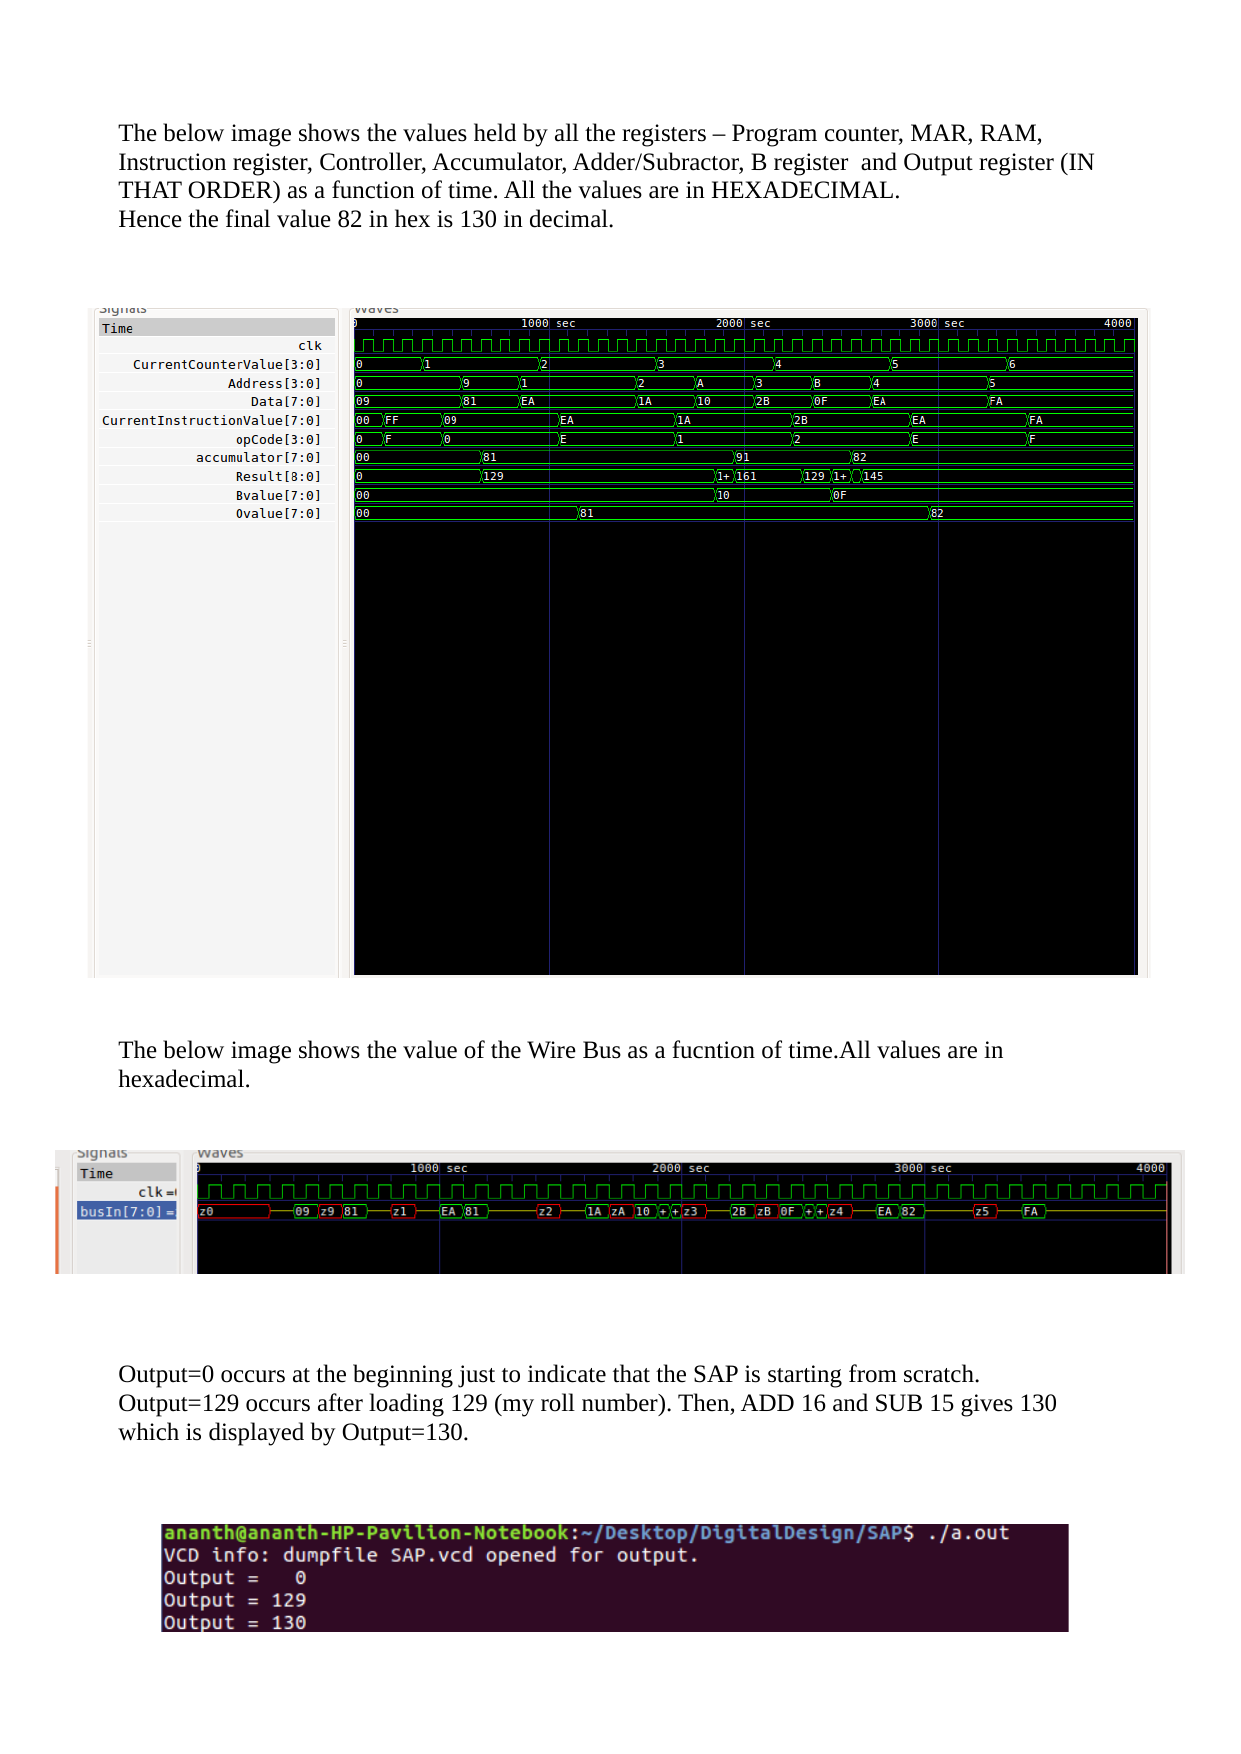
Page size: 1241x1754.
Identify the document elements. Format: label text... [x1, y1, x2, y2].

picture [87, 308, 1151, 978]
text The below image shows the values held by all the registers – Program counter, MAR, RAM, Instruction register, Controller, Accumulator, Adder/Subractor, B register and Output register (IN THAT ORDER) as a function of time. All the values are in HEXADECIMAL. [118, 118, 1122, 204]
text Output=0 occurs at the beginning just to indicate that the SAP is starting from scratch. [118, 1359, 1122, 1388]
text The below image shows the value of the Wire Bus as a fucntion of time.All values are in hexadecimal. [118, 1035, 1122, 1093]
picture [161, 1524, 449, 1632]
picture [55, 1150, 1185, 1215]
text Hence the final value 82 in hex is 130 in decimal. [118, 204, 1122, 233]
text Output=129 occurs after loading 129 (my roll number). Then, ADD 16 and SUB 15 gives 130 which is displayed by Output=130. [118, 1388, 1122, 1446]
